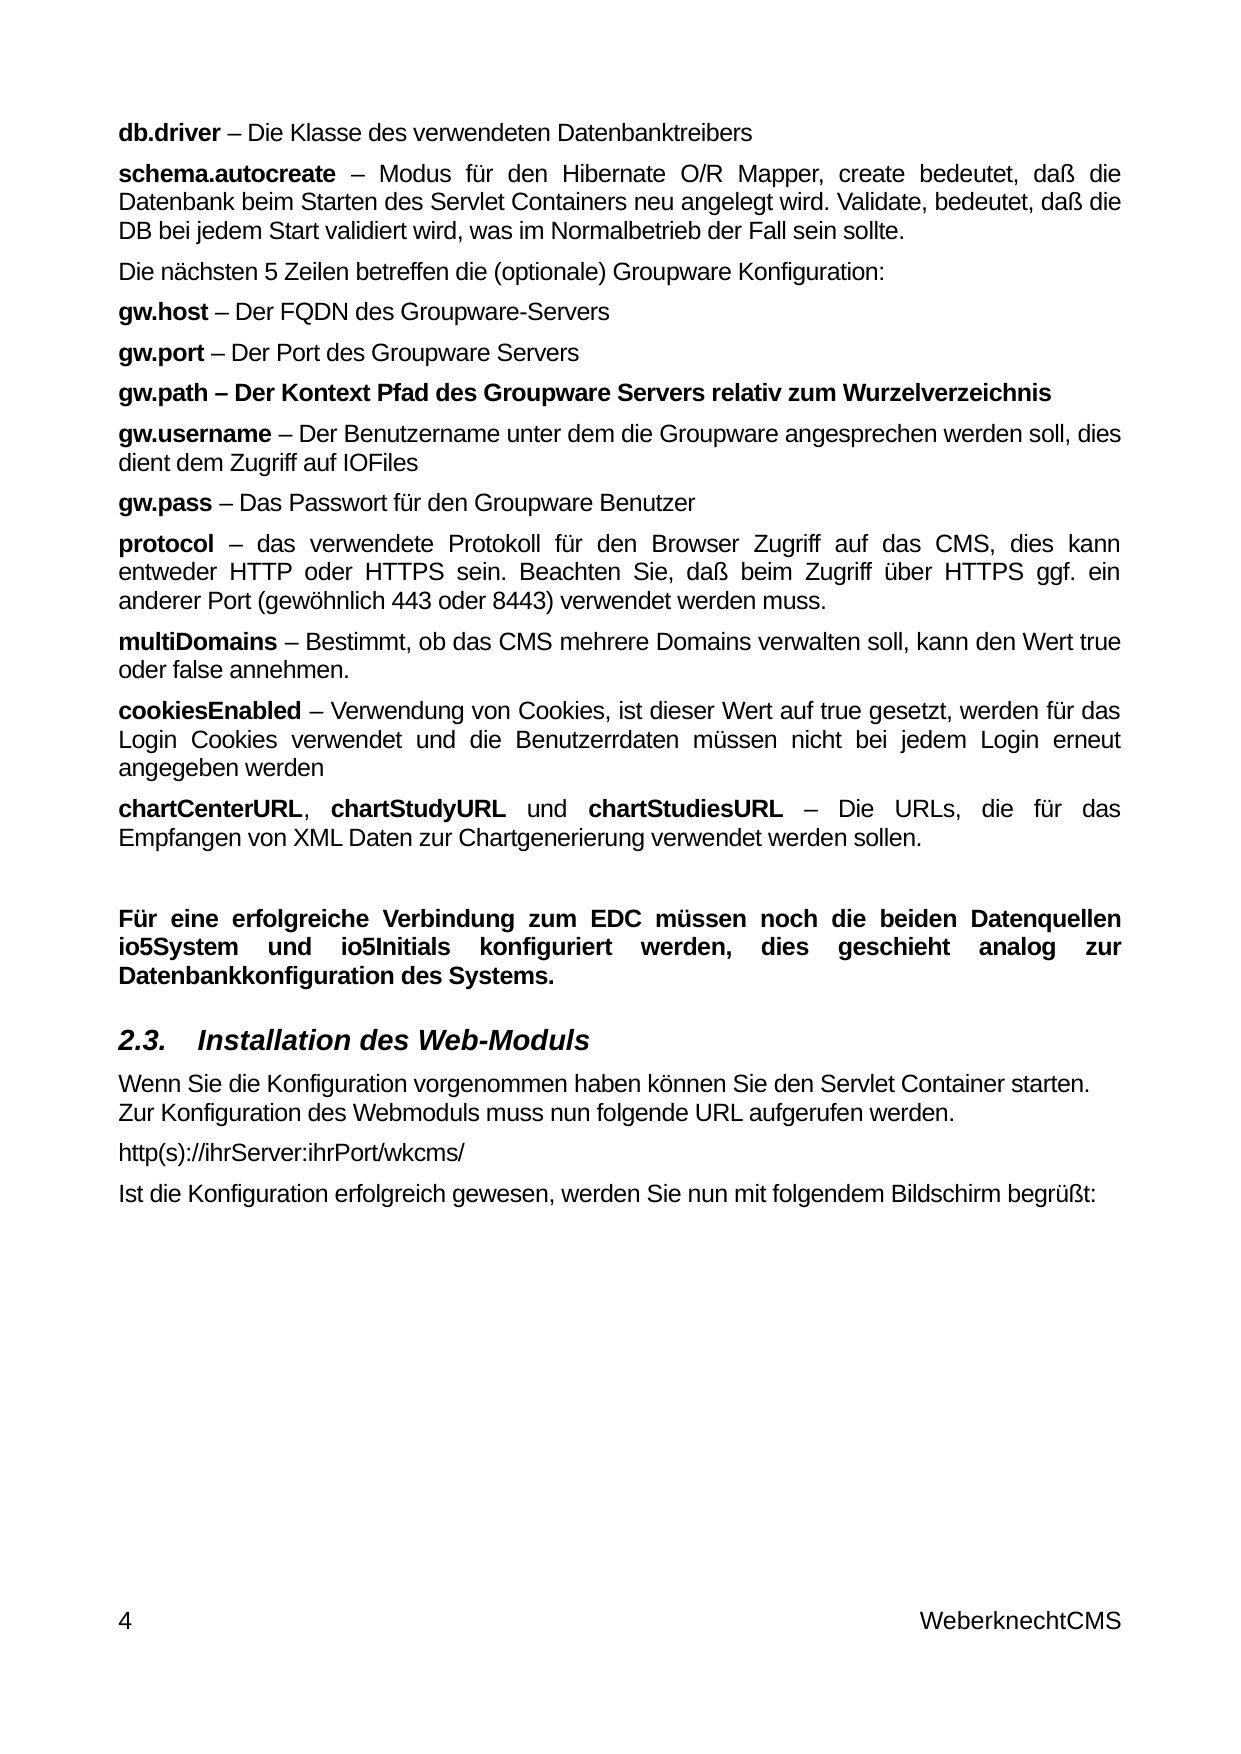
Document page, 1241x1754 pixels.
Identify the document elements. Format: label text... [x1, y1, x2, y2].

text gw.pass – Das Passwort für den Groupware Benutzer [118, 488, 1122, 517]
text gw.port – Der Port des Groupware Servers [118, 338, 1122, 366]
text multiDomains – Bestimmt, ob das CMS mehrere Domains verwalten soll, kann den Wert true oder false annehmen. [118, 627, 1122, 684]
subtitle Installation des Web-Moduls [118, 1023, 1122, 1057]
text Wenn Sie die Konfiguration vorgenommen haben können Sie den Servlet Container starten. Zur Konfiguration des Webmoduls muss nun folgende URL aufgerufen werden. [118, 1069, 1122, 1126]
text gw.username – Der Benutzername unter dem die Groupware angesprechen werden soll, dies dient dem Zugriff auf IOFiles [118, 419, 1122, 476]
text db.driver – Die Klasse des verwendeten Datenbanktreibers [118, 118, 1122, 147]
text gw.path – Der Kontext Pfad des Groupware Servers relativ zum Wurzelverzeichnis [118, 378, 1122, 407]
text Ist die Konfiguration erfolgreich gewesen, werden Sie nun mit folgendem Bildschirm begrüßt: [118, 1178, 1122, 1207]
text http(s)://ihrServer:ihrPort/wkcms/ [118, 1138, 1122, 1167]
text cookiesEnabled – Verwendung von Cookies, ist dieser Wert auf true gesetzt, werden für das Login Cookies verwendet und die Benutzerrdaten müssen nicht bei jedem Login erneut angegeben werden [118, 696, 1122, 782]
text chartCenterURL, chartStudyURL und chartStudiesURL – Die URLs, die für das Empfangen von XML Daten zur Chartgenerierung verwendet werden sollen. [118, 794, 1122, 851]
text Die nächsten 5 Zeilen betreffen die (optionale) Groupware Konfiguration: [118, 257, 1122, 285]
text Für eine erfolgreiche Verbindung zum EDC müssen noch die beiden Datenquellen io5System und io5Initials konfiguriert werden, dies geschieht analog zur Datenbankkonfiguration des Systems. [118, 904, 1122, 990]
text gw.host – Der FQDN des Groupware-Servers [118, 297, 1122, 326]
text protocol – das verwendete Protokoll für den Browser Zugriff auf das CMS, dies kann entweder HTTP oder HTTPS sein. Beachten Sie, daß beim Zugriff über HTTPS ggf. ein anderer Port (gewöhnlich 443 oder 8443) verwendet werden muss. [118, 528, 1122, 615]
text schema.autocreate – Modus für den Hibernate O/R Mapper, create bedeutet, daß die Datenbank beim Starten des Servlet Containers neu angelegt wird. Validate, bedeutet, daß die DB bei jedem Start validiert wird, was im Normalbetrieb der Fall sein sollte. [118, 159, 1122, 245]
